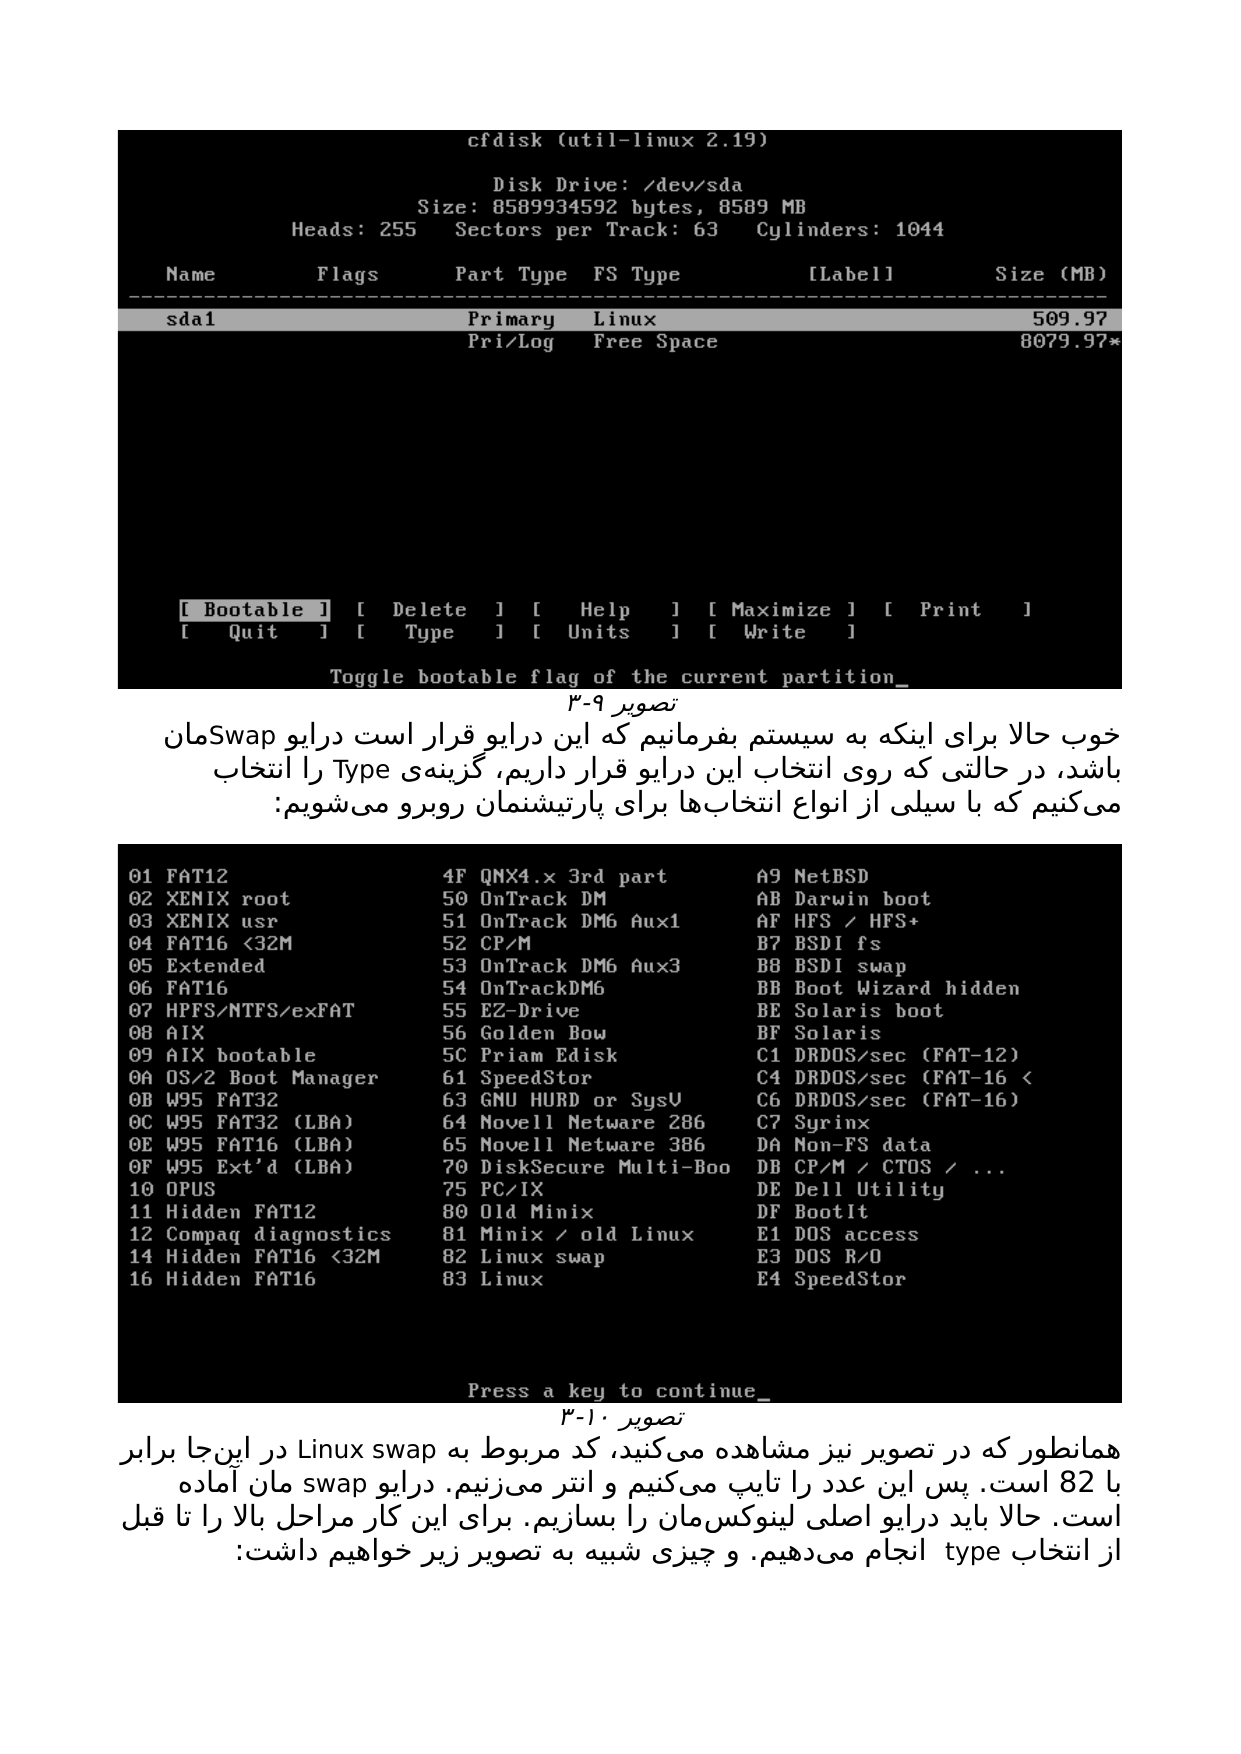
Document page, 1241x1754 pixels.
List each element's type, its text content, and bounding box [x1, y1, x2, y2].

picture [117, 130, 1122, 689]
text همانطور که در تصویر نیز مشاهده می‌کنید‌، کد مربوط به Linux swap در این‌جا برابر با 82 است‌. پس این عدد را تایپ می‌کنیم و انتر می‌زنیم‌. درایو swap مان آماده است‌. حالا باید درایو اصلی لینوکس‌مان را بسازیم‌. برای این کار مراحل بالا را تا قبل از انتخاب type انجام می‌دهیم‌. و چیزی شبیه به تصویر زیر خواهیم داشت‌: [118, 1431, 1122, 1567]
text [118, 118, 1122, 130]
picture [117, 844, 1122, 1403]
text [118, 832, 1122, 844]
text تصویر ۱۰-۳ [118, 1403, 1122, 1431]
text تصویر ۹-۳ [118, 689, 1122, 718]
text خوب حالا برای اینکه به سیستم بفرمانیم که این درایو قرار است درایو Swap‌مان باشد‌، در حالتی که روی انتخاب این درایو قرار داریم‌، گزینه‌ی Type را انتخاب می‌کنیم که با سیلی از انواع انتخاب‌ها برای پارتیشنمان روبرو می‌شویم‌: [118, 718, 1122, 819]
